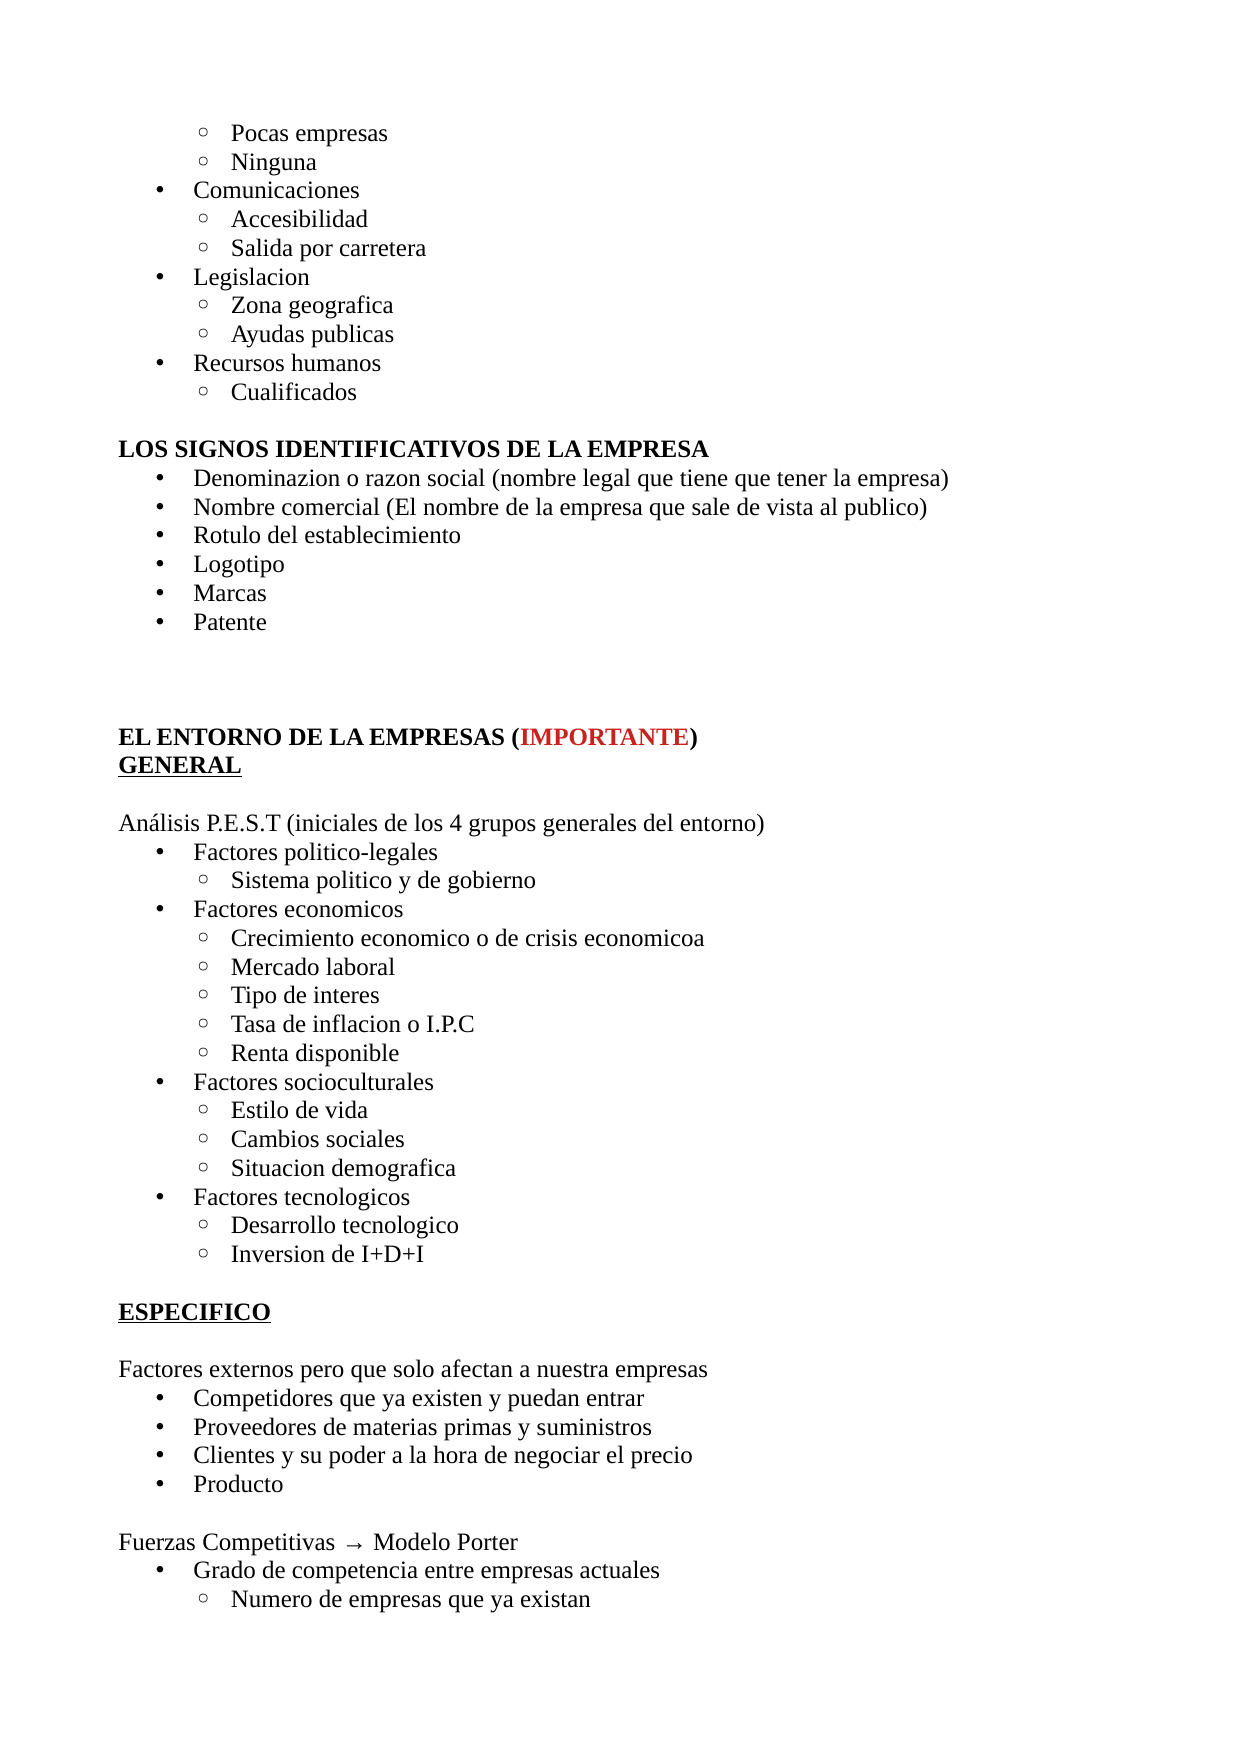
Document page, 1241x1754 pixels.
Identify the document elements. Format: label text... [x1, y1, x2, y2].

list Proveedores de materias primas y suministros [156, 1412, 1122, 1441]
list Grado de competencia entre empresas actuales [156, 1556, 1122, 1584]
list Ninguna [193, 147, 1122, 176]
list Cualificados [193, 377, 1122, 406]
list Nombre comercial (El nombre de la empresa que sale de vista al publico) [156, 492, 1122, 521]
list Factores economicos [156, 894, 1122, 923]
list Estilo de vida [193, 1096, 1122, 1124]
list Crecimiento economico o de crisis economicoa [193, 923, 1122, 952]
list Factores socioculturales [156, 1067, 1122, 1096]
text ESPECIFICO [118, 1297, 1122, 1326]
list Mercado laboral [193, 952, 1122, 981]
list Recursos humanos [156, 348, 1122, 377]
list Tasa de inflacion o I.P.C [193, 1009, 1122, 1038]
text Análisis P.E.S.T (iniciales de los 4 grupos generales del entorno) [118, 808, 1122, 837]
text Factores externos pero que solo afectan a nuestra empresas [118, 1354, 1122, 1383]
list Comunicaciones [156, 176, 1122, 204]
list Marcas [156, 578, 1122, 607]
list Situacion demografica [193, 1153, 1122, 1182]
list Pocas empresas [193, 118, 1122, 147]
list Accesibilidad [193, 204, 1122, 233]
list Producto [156, 1469, 1122, 1498]
text LOS SIGNOS IDENTIFICATIVOS DE LA EMPRESA [118, 434, 1122, 463]
list Legislacion [156, 262, 1122, 291]
list Zona geografica [193, 291, 1122, 319]
list Salida por carretera [193, 233, 1122, 262]
list Rotulo del establecimiento [156, 521, 1122, 549]
list Clientes y su poder a la hora de negociar el precio [156, 1441, 1122, 1469]
list Competidores que ya existen y puedan entrar [156, 1383, 1122, 1412]
list Patente [156, 607, 1122, 636]
list Factores tecnologicos [156, 1182, 1122, 1211]
list Inversion de I+D+I [193, 1239, 1122, 1268]
list Sistema politico y de gobierno [193, 866, 1122, 894]
list Logotipo [156, 549, 1122, 578]
text GENERAL [118, 751, 1122, 779]
list Renta disponible [193, 1038, 1122, 1067]
list Numero de empresas que ya existan [193, 1584, 1122, 1613]
text Fuerzas Competitivas → Modelo Porter [118, 1527, 1122, 1556]
list Cambios sociales [193, 1124, 1122, 1153]
list Ayudas publicas [193, 319, 1122, 348]
list Tipo de interes [193, 981, 1122, 1009]
list Desarrollo tecnologico [193, 1211, 1122, 1239]
list Denominazion o razon social (nombre legal que tiene que tener la empresa) [156, 463, 1122, 492]
list Factores politico-legales [156, 837, 1122, 866]
text EL ENTORNO DE LA EMPRESAS (IMPORTANTE) [118, 722, 1122, 751]
